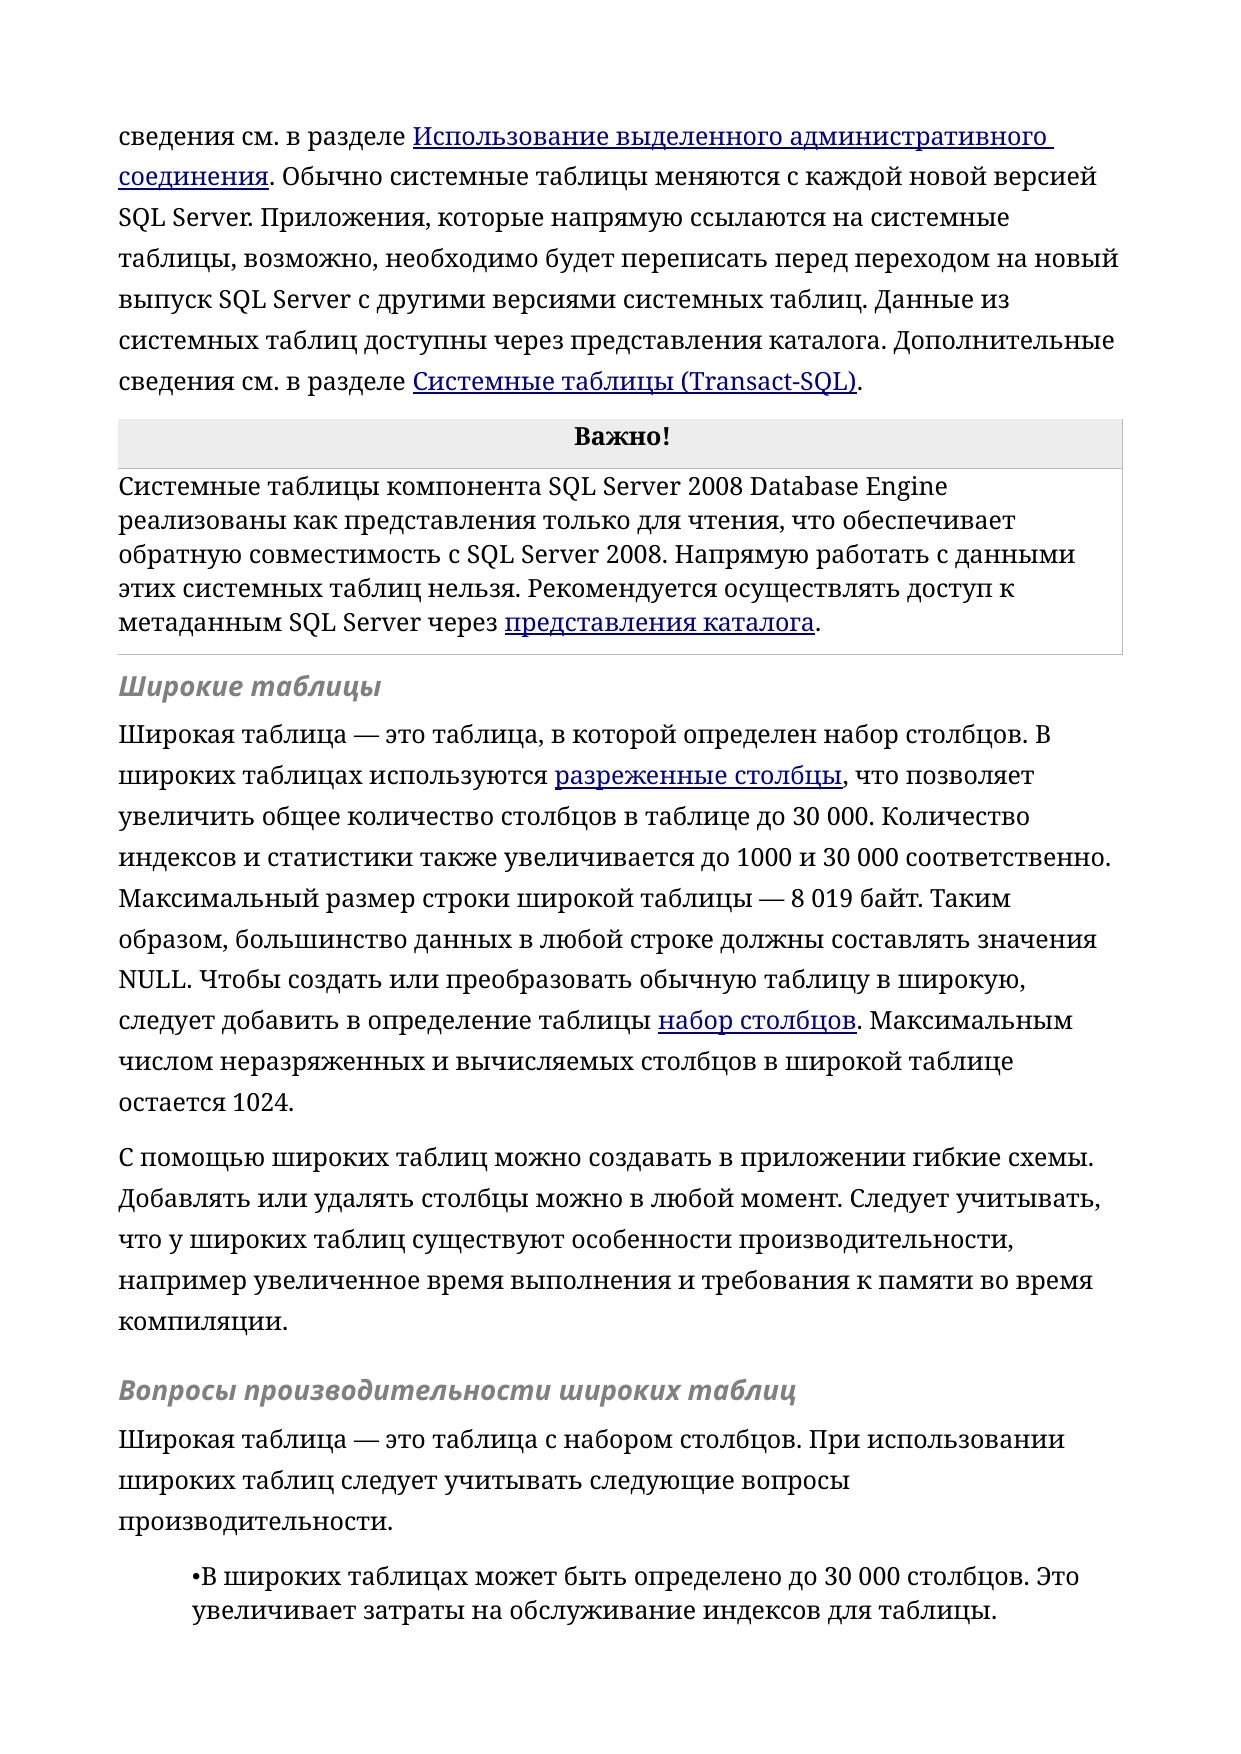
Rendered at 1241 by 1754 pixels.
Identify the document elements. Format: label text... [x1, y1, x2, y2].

text С помощью широких таблиц можно создавать в приложении гибкие схемы. Добавлять или удалять столбцы можно в любой момент. Следует учитывать, что у широких таблиц существуют особенности производительности, например увеличенное время выполнения и требования к памяти во время компиляции. [118, 1140, 1122, 1337]
text Широкая таблица — это таблица, в которой определен набор столбцов. В широких таблицах используются разреженные столбцы, что позволяет увеличить общее количество столбцов в таблице до 30 000. Количество индексов и статистики также увеличивается до 1000 и 30 000 соответственно. Максимальный размер строки широкой таблицы — 8 019 байт. Таким образом, большинство данных в любой строке должны составлять значения NULL. Чтобы создать или преобразовать обычную таблицу в широкую, следует добавить в определение таблицы набор столбцов. Максимальным числом неразряженных и вычисляемых столбцов в широкой таблице остается 1024. [118, 717, 1122, 1119]
table_header Важно! [118, 419, 1122, 468]
table_cell Системные таблицы компонента SQL Server 2008 Database Engine реализованы как представления только для чтения, что обеспечивает обратную совместимость с SQL Server 2008. Напрямую работать с данными этих системных таблиц нельзя. Рекомендуется осуществлять доступ к метаданным SQL Server через представления каталога. [118, 469, 1122, 654]
subtitle Вопросы производительности широких таблиц [118, 1371, 1122, 1409]
text сведения см. в разделе Использование выделенного административного соединения. Обычно системные таблицы меняются с каждой новой версией SQL Server. Приложения, которые напрямую ссылаются на системные таблицы, возможно, необходимо будет переписать перед переходом на новый выпуск SQL Server с другими версиями системных таблиц. Данные из системных таблиц доступны через представления каталога. Дополнительные сведения см. в разделе Системные таблицы (Transact-SQL). [118, 118, 1122, 397]
picture [556, 428, 574, 446]
text Широкая таблица — это таблица с набором столбцов. При использовании широких таблиц следует учитывать следующие вопросы производительности. [118, 1421, 1122, 1537]
subtitle Широкие таблицы [118, 667, 1122, 704]
list В широких таблицах может быть определено до 30 000 столбцов. Это увеличивает затраты на обслуживание индексов для таблицы. [118, 1558, 1122, 1627]
